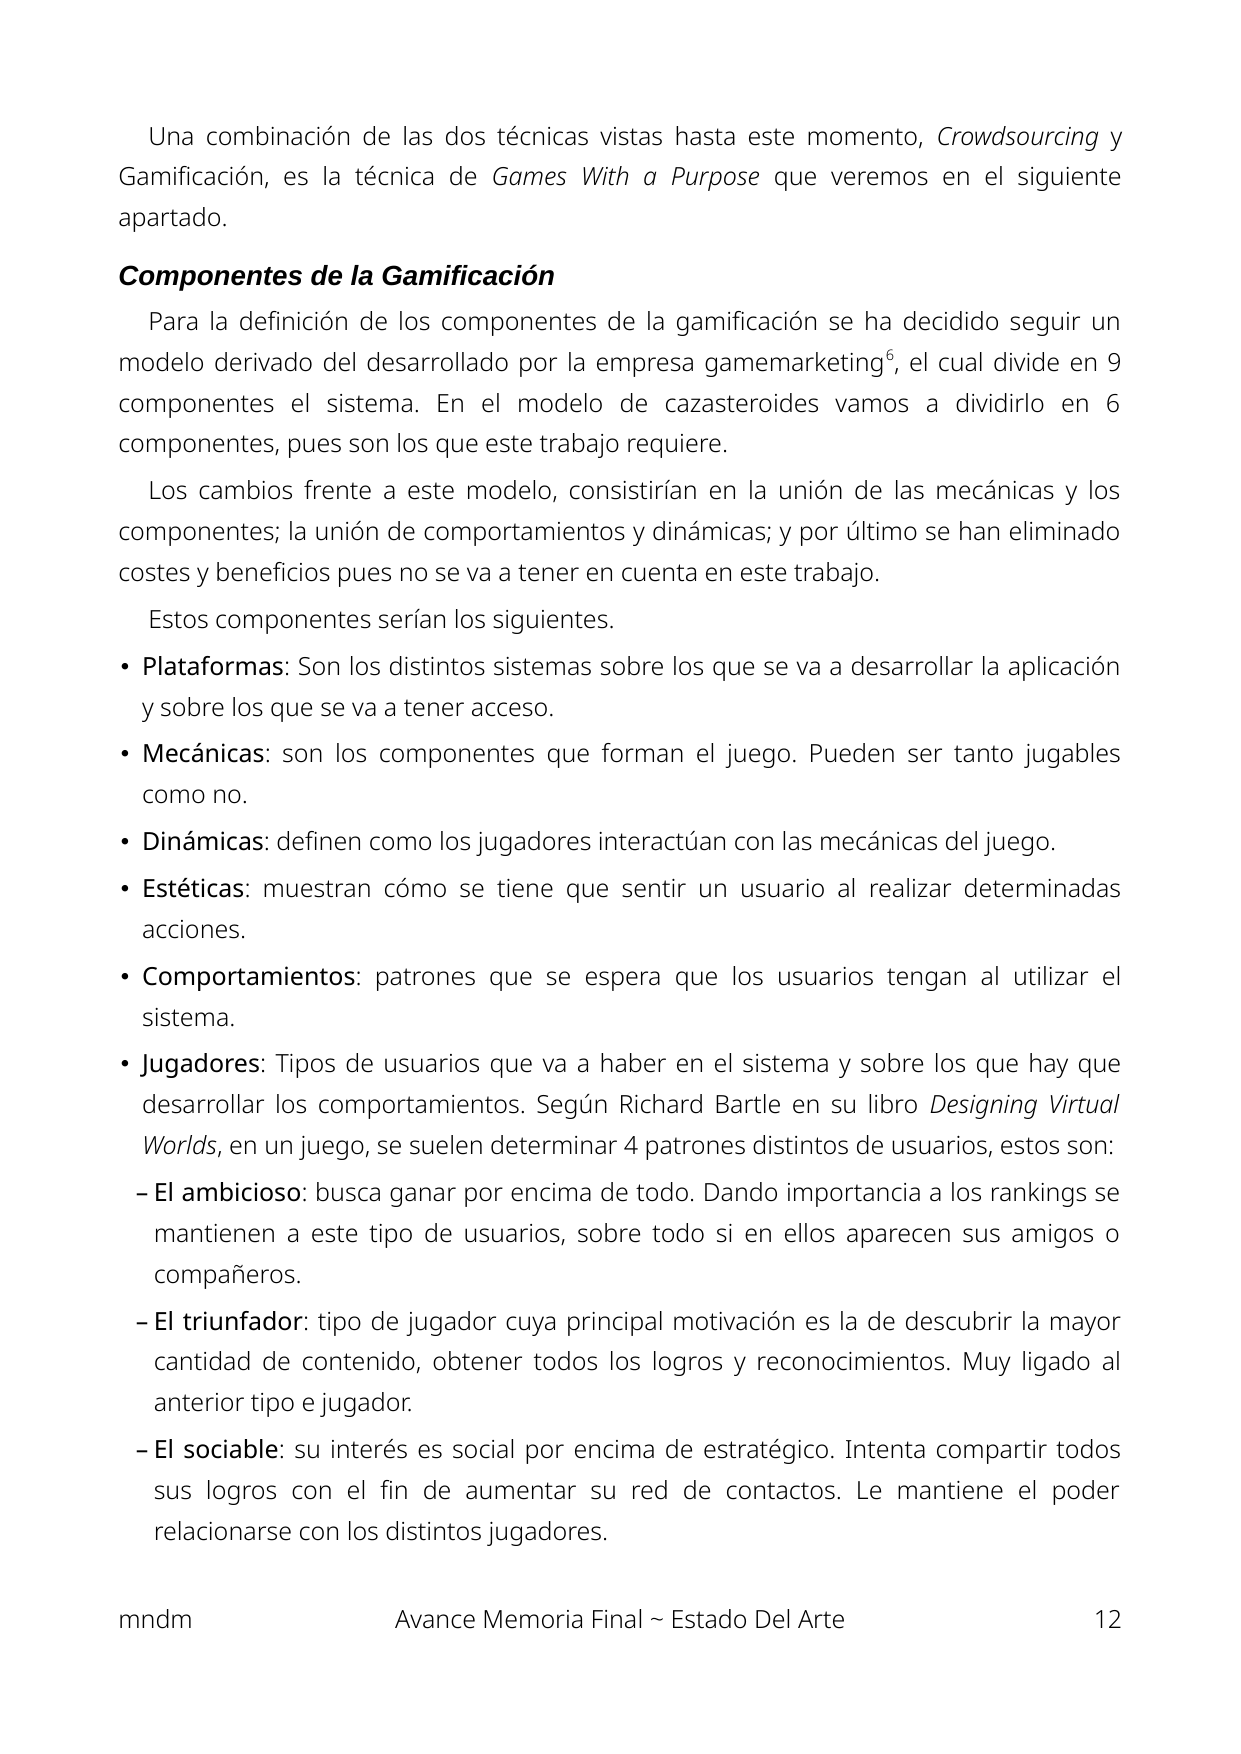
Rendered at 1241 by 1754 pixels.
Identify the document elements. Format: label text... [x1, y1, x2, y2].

text Para la definición de los componentes de la gamificación se ha decidido seguir un modelo derivado del desarrollado por la empresa gamemarketing6, el cual divide en 9 componentes el sistema. En el modelo de cazasteroides vamos a dividirlo en 6 componentes, pues son los que este trabajo requiere. [118, 303, 1122, 460]
list Jugadores: Tipos de usuarios que va a haber en el sistema y sobre los que hay que desarrollar los comportamientos. Según Richard Bartle en su libro Designing Virtual Worlds, en un juego, se suelen determinar 4 patrones distintos de usuarios, estos son: [121, 1046, 1122, 1162]
subtitle Componentes de la Gamificación [118, 259, 1122, 291]
list Mecánicas: son los componentes que forman el juego. Pueden ser tanto jugables como no. [121, 736, 1122, 811]
list El ambicioso: busca ganar por encima de todo. Dando importancia a los rankings se mantienen a este tipo de usuarios, sobre todo si en ellos aparecen sus amigos o compañeros. [142, 1174, 1122, 1290]
list Comportamientos: patrones que se espera que los usuarios tengan al utilizar el sistema. [121, 958, 1122, 1033]
text Los cambios frente a este modelo, consistirían en la unión de las mecánicas y los componentes; la unión de comportamientos y dinámicas; y por último se han eliminado costes y beneficios pues no se va a tener en cuenta en este trabajo. [118, 473, 1122, 589]
list Plataformas: Son los distintos sistemas sobre los que se va a desarrollar la aplicación y sobre los que se va a tener acceso. [121, 648, 1122, 723]
list Dinámicas: definen como los jugadores interactúan con las mecánicas del juego. [121, 824, 1122, 858]
list El sociable: su interés es social por encima de estratégico. Intenta compartir todos sus logros con el fin de aumentar su red de contactos. Le mantiene el poder relacionarse con los distintos jugadores. [142, 1432, 1122, 1547]
text Estos componentes serían los siguientes. [118, 601, 1122, 636]
text Una combinación de las dos técnicas vistas hasta este momento, Crowdsourcing y Gamificación, es la técnica de Games With a Purpose que veremos en el siguiente apartado. [118, 118, 1122, 234]
list Estéticas: muestran cómo se tiene que sentir un usuario al realizar determinadas acciones. [121, 871, 1122, 946]
list El triunfador: tipo de jugador cuya principal motivación es la de descubrir la mayor cantidad de contenido, obtener todos los logros y reconocimientos. Muy ligado al anterior tipo e jugador. [142, 1303, 1122, 1419]
